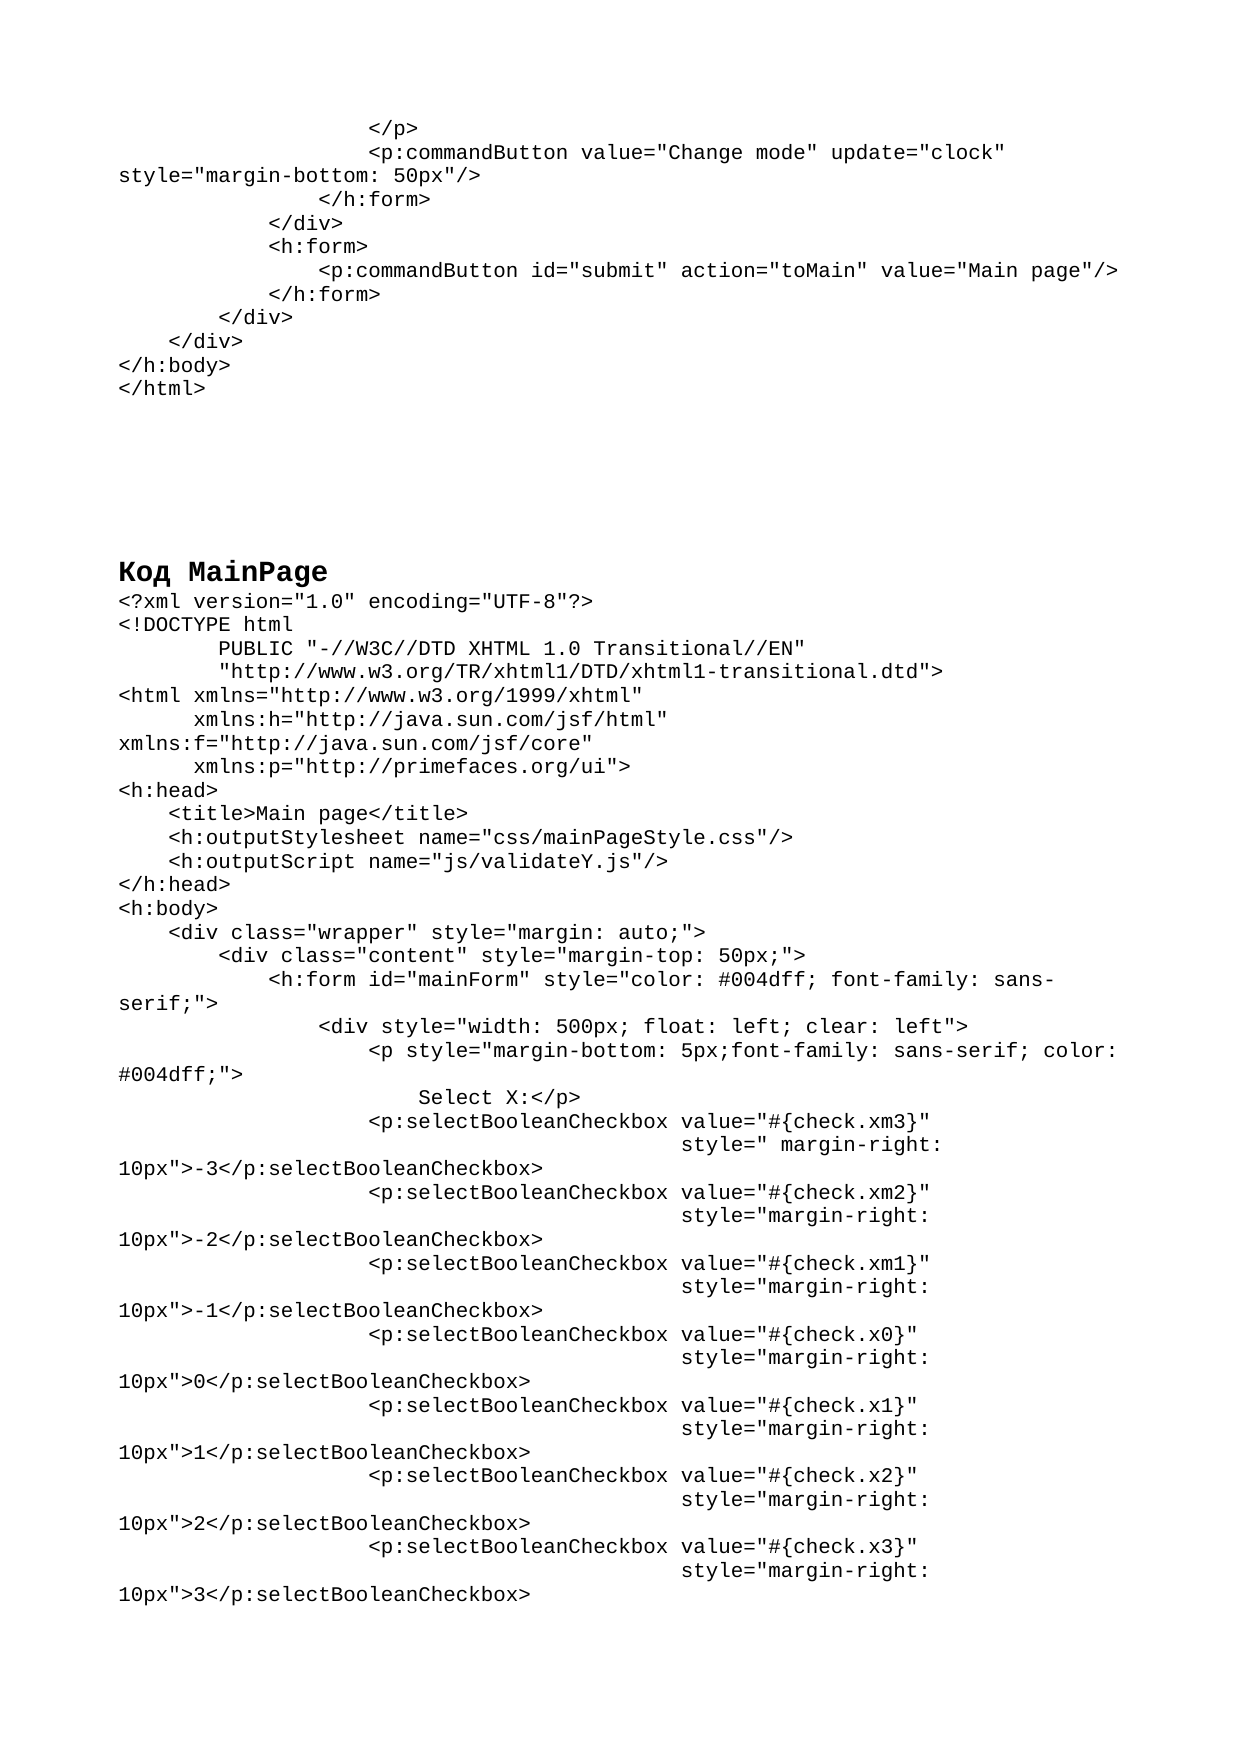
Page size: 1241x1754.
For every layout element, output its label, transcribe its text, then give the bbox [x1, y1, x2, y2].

text style="margin-right: 10px">-1</p:selectBooleanCheckbox> [118, 1276, 1122, 1324]
text Код MainPage [118, 558, 1122, 591]
text </h:form> [118, 284, 1122, 307]
text <h:head> [118, 780, 1122, 803]
text style="margin-right: 10px">1</p:selectBooleanCheckbox> [118, 1418, 1122, 1466]
text <html xmlns="http://www.w3.org/1999/xhtml" [118, 685, 1122, 709]
text style=" margin-right: 10px">-3</p:selectBooleanCheckbox> [118, 1134, 1122, 1182]
text </h:head> [118, 874, 1122, 898]
text <p:selectBooleanCheckbox value="#{check.x1}" [118, 1394, 1122, 1418]
text xmlns:h="http://java.sun.com/jsf/html" xmlns:f="http://java.sun.com/jsf/core" [118, 709, 1122, 756]
text <p:selectBooleanCheckbox value="#{check.xm1}" [118, 1253, 1122, 1276]
text <!DOCTYPE html [118, 614, 1122, 638]
text <h:outputStylesheet name="css/mainPageStyle.css"/> [118, 827, 1122, 851]
text </h:form> [118, 189, 1122, 213]
text <p style="margin-bottom: 5px;font-family: sans-serif; color: #004dff;"> [118, 1040, 1122, 1087]
text </div> [118, 331, 1122, 354]
text <h:outputScript name="js/validateY.js"/> [118, 851, 1122, 874]
text <p:commandButton id="submit" action="toMain" value="Main page"/> [118, 260, 1122, 284]
text <?xml version="1.0" encoding="UTF-8"?> [118, 591, 1122, 614]
text <h:form id="mainForm" style="color: #004dff; font-family: sans-serif;"> [118, 969, 1122, 1016]
text </div> [118, 307, 1122, 331]
text <h:body> [118, 898, 1122, 922]
text <p:selectBooleanCheckbox value="#{check.x3}" [118, 1536, 1122, 1560]
text </html> [118, 378, 1122, 402]
text xmlns:p="http://primefaces.org/ui"> [118, 756, 1122, 780]
text PUBLIC "-//W3C//DTD XHTML 1.0 Transitional//EN" [118, 638, 1122, 662]
text </h:body> [118, 354, 1122, 378]
text <p:commandButton value="Change mode" update="clock" style="margin-bottom: 50px"/> [118, 142, 1122, 189]
text <div class="wrapper" style="margin: auto;"> [118, 922, 1122, 945]
text <p:selectBooleanCheckbox value="#{check.xm2}" [118, 1182, 1122, 1205]
text <p:selectBooleanCheckbox value="#{check.x2}" [118, 1466, 1122, 1489]
text </p> [118, 118, 1122, 142]
text "http://www.w3.org/TR/xhtml1/DTD/xhtml1-transitional.dtd"> [118, 662, 1122, 685]
text Select X:</p> [118, 1087, 1122, 1111]
text style="margin-right: 10px">0</p:selectBooleanCheckbox> [118, 1347, 1122, 1394]
text <div class="content" style="margin-top: 50px;"> [118, 945, 1122, 969]
text <p:selectBooleanCheckbox value="#{check.xm3}" [118, 1111, 1122, 1134]
text style="margin-right: 10px">3</p:selectBooleanCheckbox> [118, 1560, 1122, 1607]
text style="margin-right: 10px">-2</p:selectBooleanCheckbox> [118, 1205, 1122, 1253]
text <p:selectBooleanCheckbox value="#{check.x0}" [118, 1324, 1122, 1347]
text </div> [118, 213, 1122, 236]
text <h:form> [118, 236, 1122, 260]
text style="margin-right: 10px">2</p:selectBooleanCheckbox> [118, 1489, 1122, 1536]
text <title>Main page</title> [118, 803, 1122, 827]
text <div style="width: 500px; float: left; clear: left"> [118, 1016, 1122, 1040]
